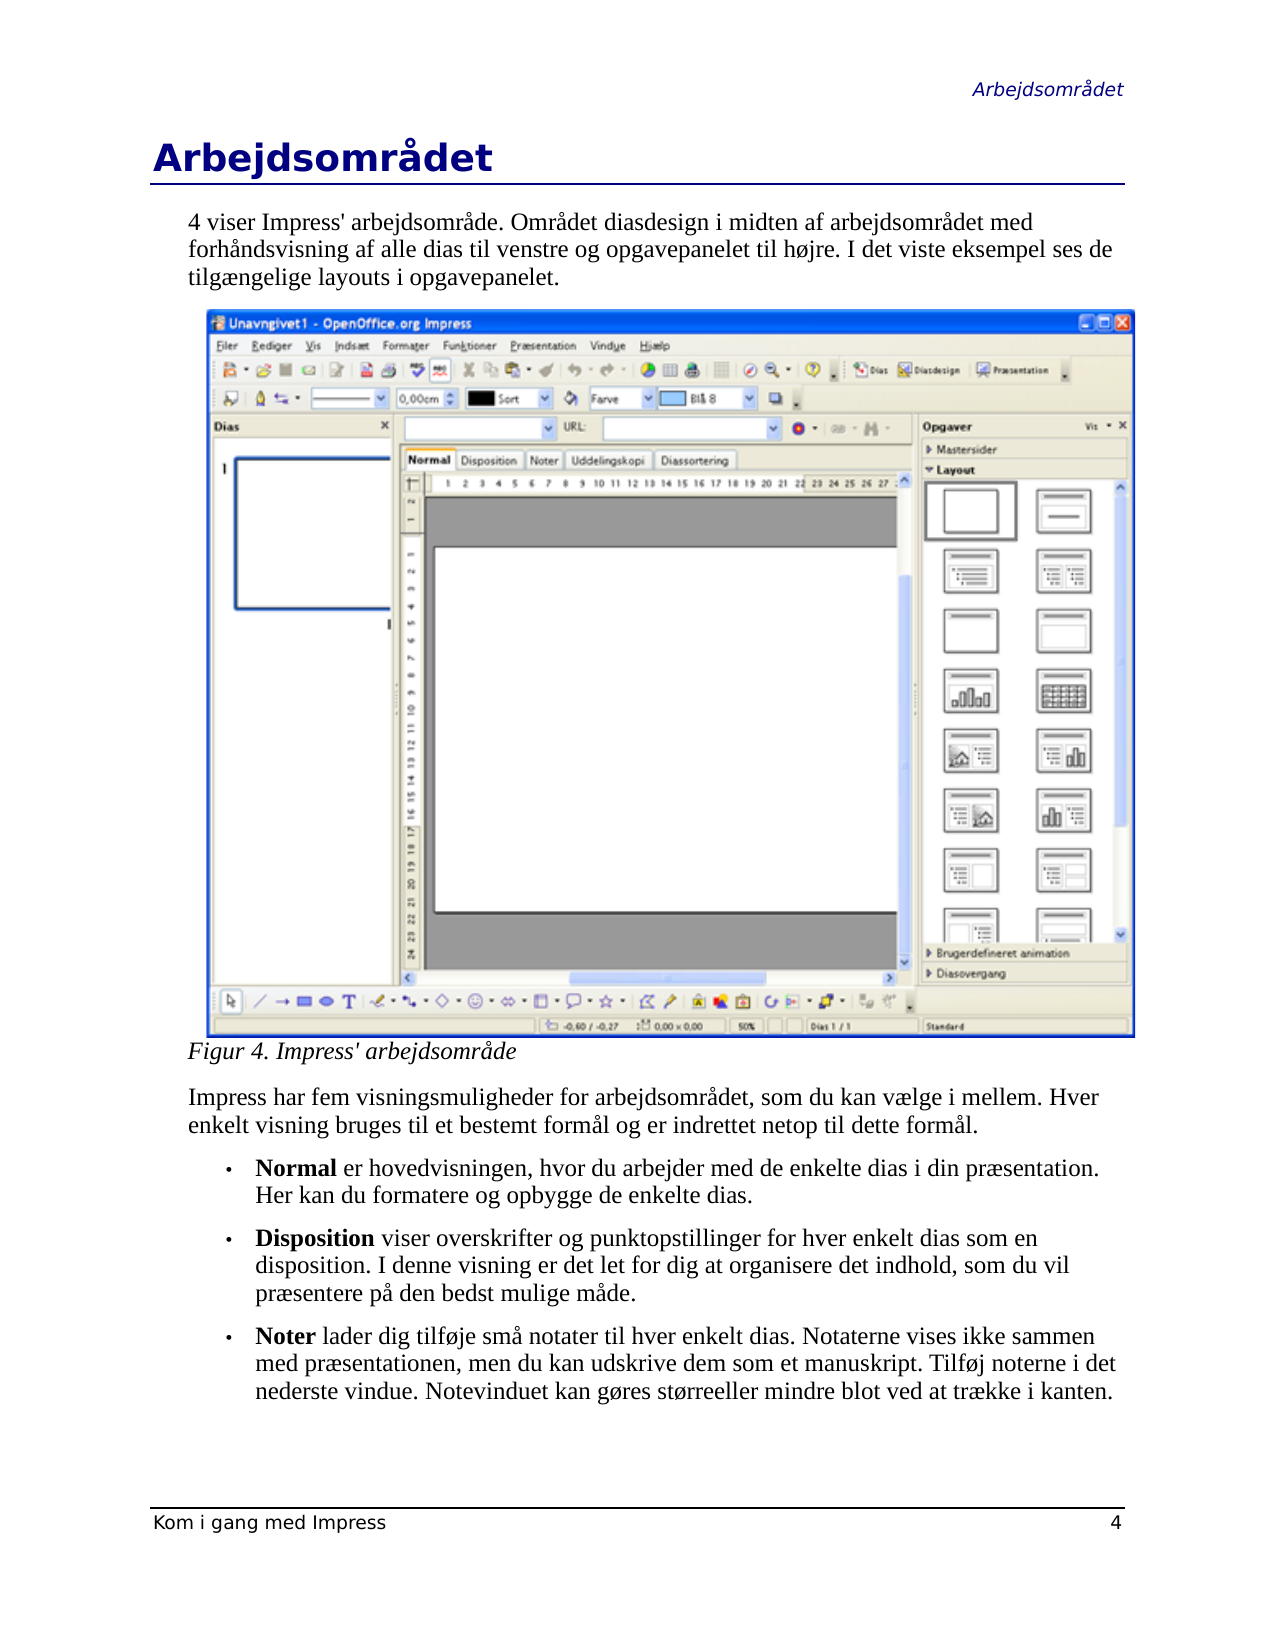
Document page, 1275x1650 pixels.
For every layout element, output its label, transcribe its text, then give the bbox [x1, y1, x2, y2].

picture [206, 309, 1136, 1038]
text Figur 4. Impress' arbejdsområde [187, 309, 1154, 1065]
text Impress har fem visningsmuligheder for arbejdsområdet, som du kan vælge i mellem. Hver enkelt visning bruges til et bestemt formål og er indrettet netop til dette formål. [188, 1083, 1125, 1139]
subtitle Arbejdsområdet [150, 134, 1125, 183]
list Noter lader dig tilføje små notater til hver enkelt dias. Notaterne vises ikke sammen med præsentationen, men du kan udskrive dem som et manuskript. Tilføj noterne i det nederste vindue. Notevinduet kan gøres størreeller mindre blot ved at trække i kanten. [226, 1322, 1125, 1405]
text Figur 4 viser Impress' arbejdsområde. Området diasdesign i midten af arbejdsområdet med forhåndsvisning af alle dias til venstre og opgavepanelet til højre. I det viste eksempel ses de tilgængelige layouts i opgavepanelet. [188, 208, 1125, 291]
list Normal er hovedvisningen, hvor du arbejder med de enkelte dias i din præsentation. Her kan du formatere og opbygge de enkelte dias. [226, 1154, 1125, 1209]
list Disposition viser overskrifter og punktopstillinger for hver enkelt dias som en disposition. I denne visning er det let for dig at organisere det indhold, som du vil præsentere på den bedst mulige måde. [226, 1224, 1125, 1307]
